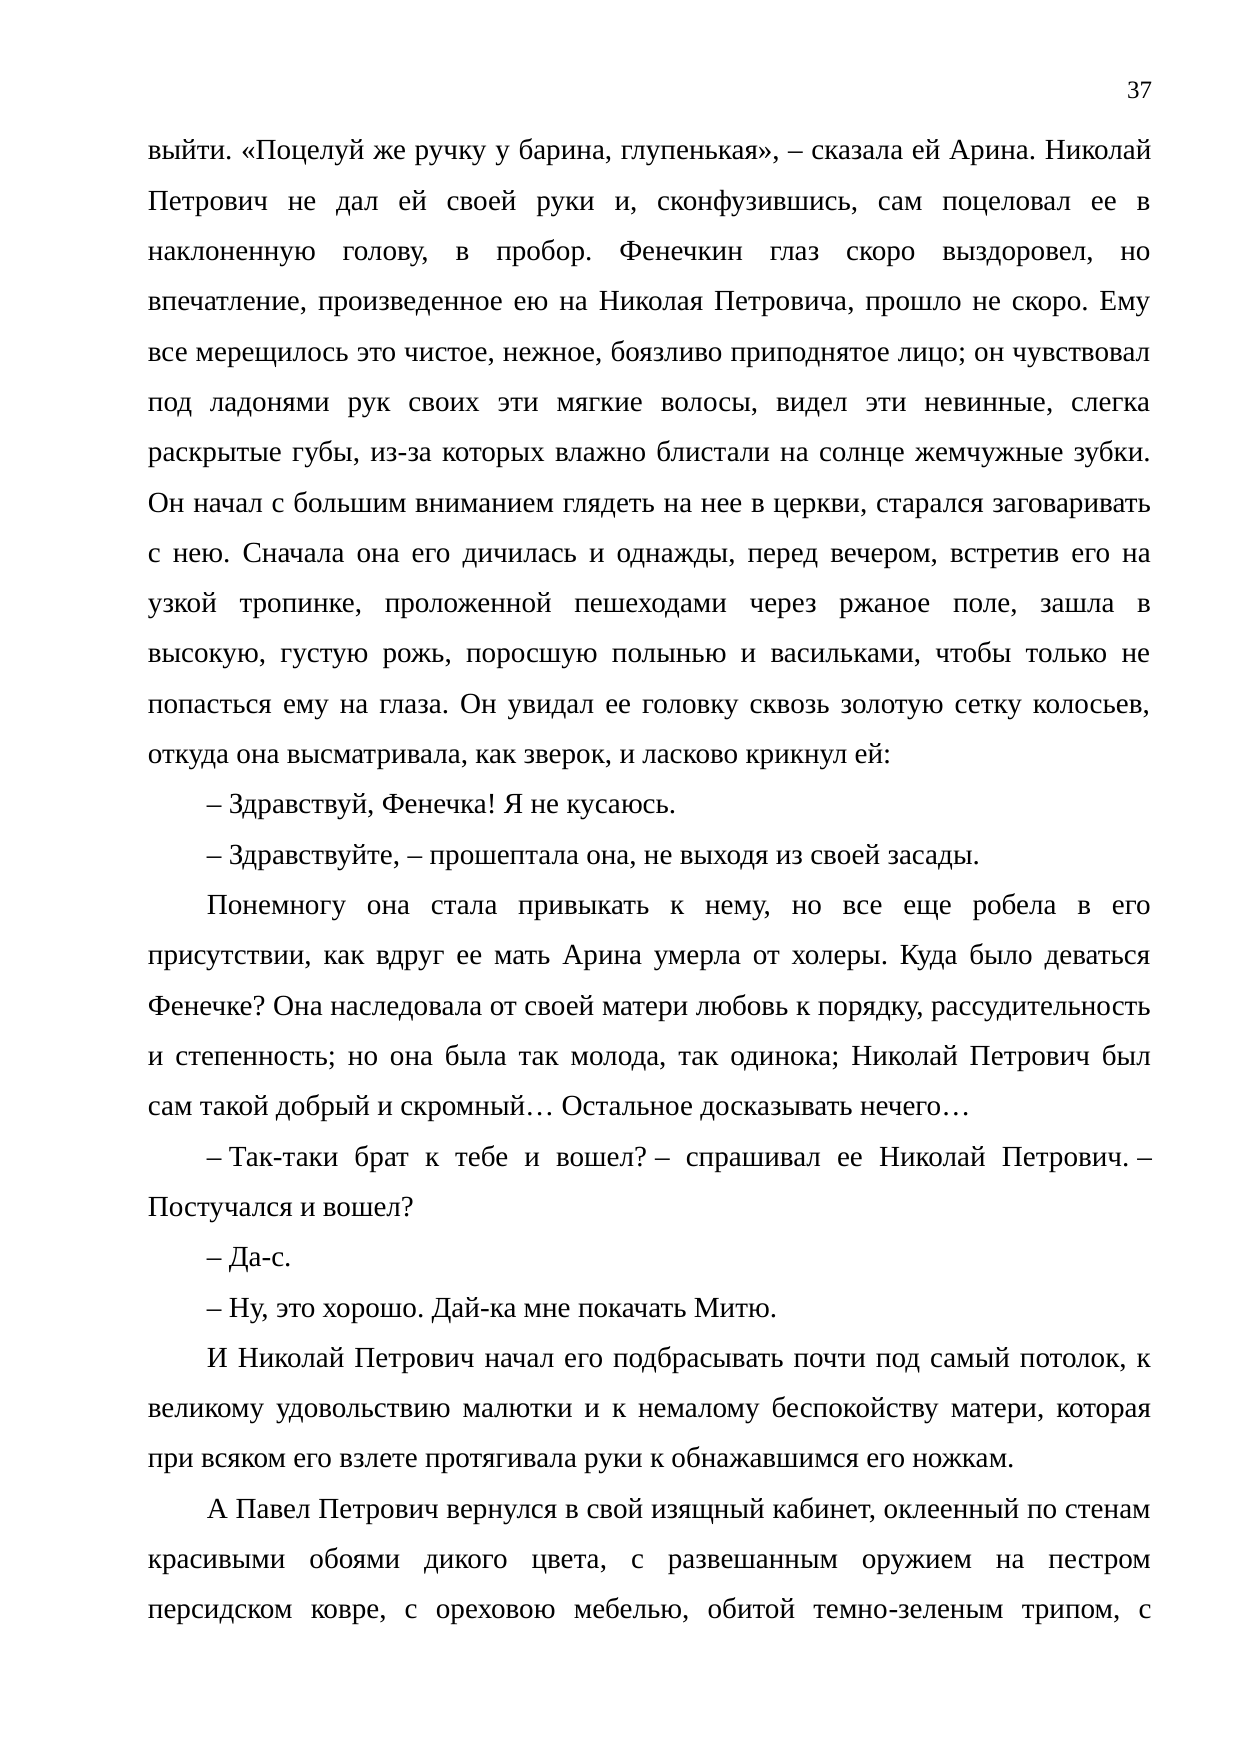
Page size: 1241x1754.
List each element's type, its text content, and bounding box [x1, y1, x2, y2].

text А Павел Петрович вернулся в свой изящный кабинет, оклеенный по стенам красивыми обоями дикого цвета, с развешанным оружием на пестром персидском ковре, с ореховою мебелью, обитой темно‑зеленым трипом, с [148, 1491, 1152, 1625]
text – Здравствуй, Фенечка! Я не кусаюсь. [148, 787, 1152, 820]
text выйти. «Поцелуй же ручку у барина, глупенькая», – сказала ей Арина. Николай Петрович не дал ей своей руки и, сконфузившись, сам поцеловал ее в наклоненную голову, в пробор. Фенечкин глаз скоро выздоровел, но впечатление, произведенное ею на Николая Петровича, прошло не скоро. Ему все мерещилось это чистое, нежное, боязливо приподнятое лицо; он чувствовал под ладонями рук своих эти мягкие волосы, видел эти невинные, слегка раскрытые губы, из‑за которых влажно блистали на солнце жемчужные зубки. Он начал с большим вниманием глядеть на нее в церкви, старался заговаривать с нею. Сначала она его дичилась и однажды, перед вечером, встретив его на узкой тропинке, проложенной пешеходами через ржаное поле, зашла в высокую, густую рожь, поросшую полынью и васильками, чтобы только не попасться ему на глаза. Он увидал ее головку сквозь золотую сетку колосьев, откуда она высматривала, как зверок, и ласково крикнул ей: [148, 132, 1152, 770]
text – Так‑таки брат к тебе и вошел? – спрашивал ее Николай Петрович. – Постучался и вошел? [148, 1139, 1152, 1223]
text – Здравствуйте, – прошептала она, не выходя из своей засады. [148, 837, 1152, 870]
text – Да‑с. [148, 1239, 1152, 1273]
text И Николай Петрович начал его подбрасывать почти под самый потолок, к великому удовольствию малютки и к немалому беспокойству матери, которая при всяком его взлете протягивала руки к обнажавшимся его ножкам. [148, 1340, 1152, 1474]
text – Ну, это хорошо. Дай‑ка мне покачать Митю. [148, 1290, 1152, 1323]
text Понемногу она стала привыкать к нему, но все еще робела в его присутствии, как вдруг ее мать Арина умерла от холеры. Куда было деваться Фенечке? Она наследовала от своей матери любовь к порядку, рассудительность и степенность; но она была так молода, так одинока; Николай Петрович был сам такой добрый и скромный… Остальное досказывать нечего… [148, 887, 1152, 1122]
